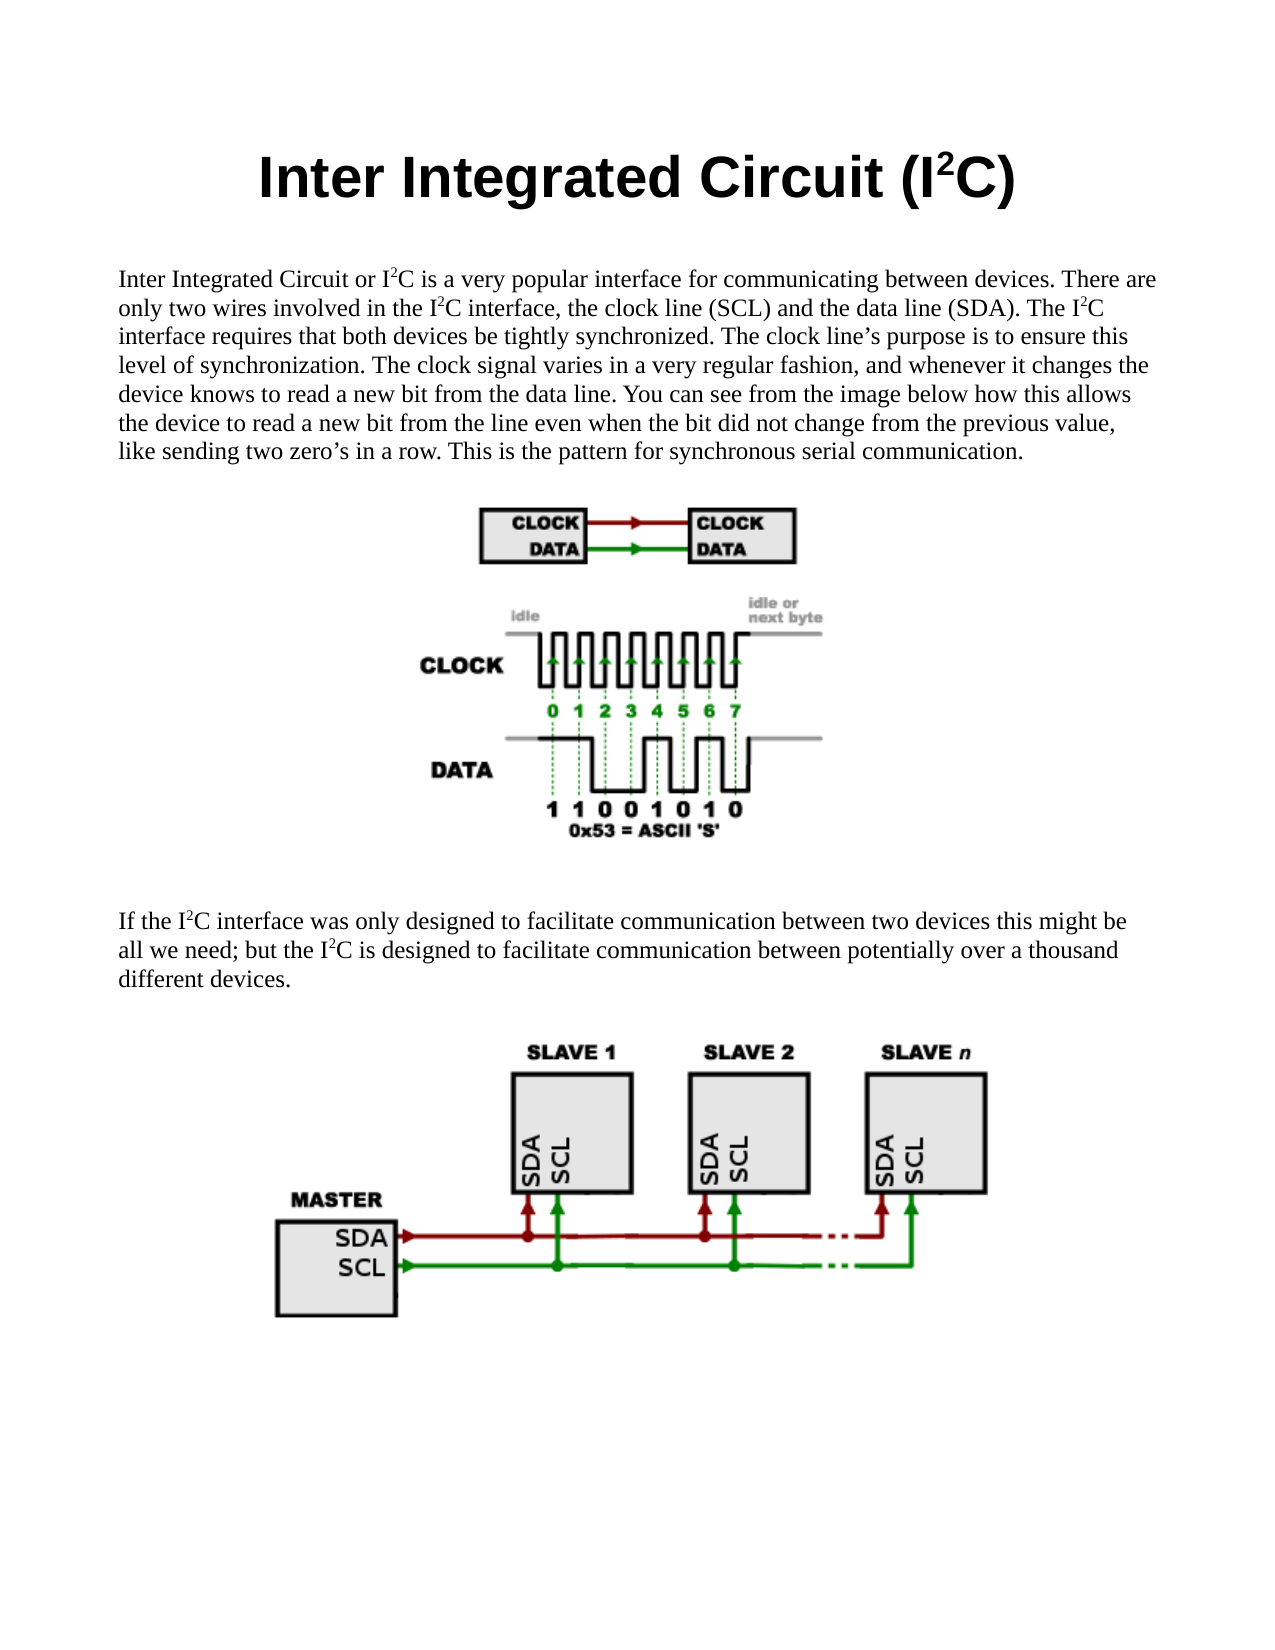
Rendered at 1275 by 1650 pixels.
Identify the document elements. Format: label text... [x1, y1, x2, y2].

text Inter Integrated Circuit or I2C is a very popular interface for communicating between devices. There are only two wires involved in the I2C interface, the clock line (SCL) and the data line (SDA). The I2C interface requires that both devices be tightly synchronized. The clock line’s purpose is to ensure this level of synchronization. The clock signal varies in a very regular fashion, and whenever it changes the device knows to read a new bit from the data line. You can see from the image below how this allows the device to read a new bit from the line even when the bit did not change from the previous value, like sending two zero’s in a row. This is the pattern for synchronous serial communication. [118, 264, 1157, 465]
picture [325, 498, 951, 850]
picture [226, 1005, 1049, 1361]
text If the I2C interface was only designed to facilitate communication between two devices this might be all we need; but the I2C is designed to facilitate communication between potentially over a thousand different devices. [118, 906, 1157, 993]
title Inter Integrated Circuit (I2C) [118, 143, 1157, 210]
